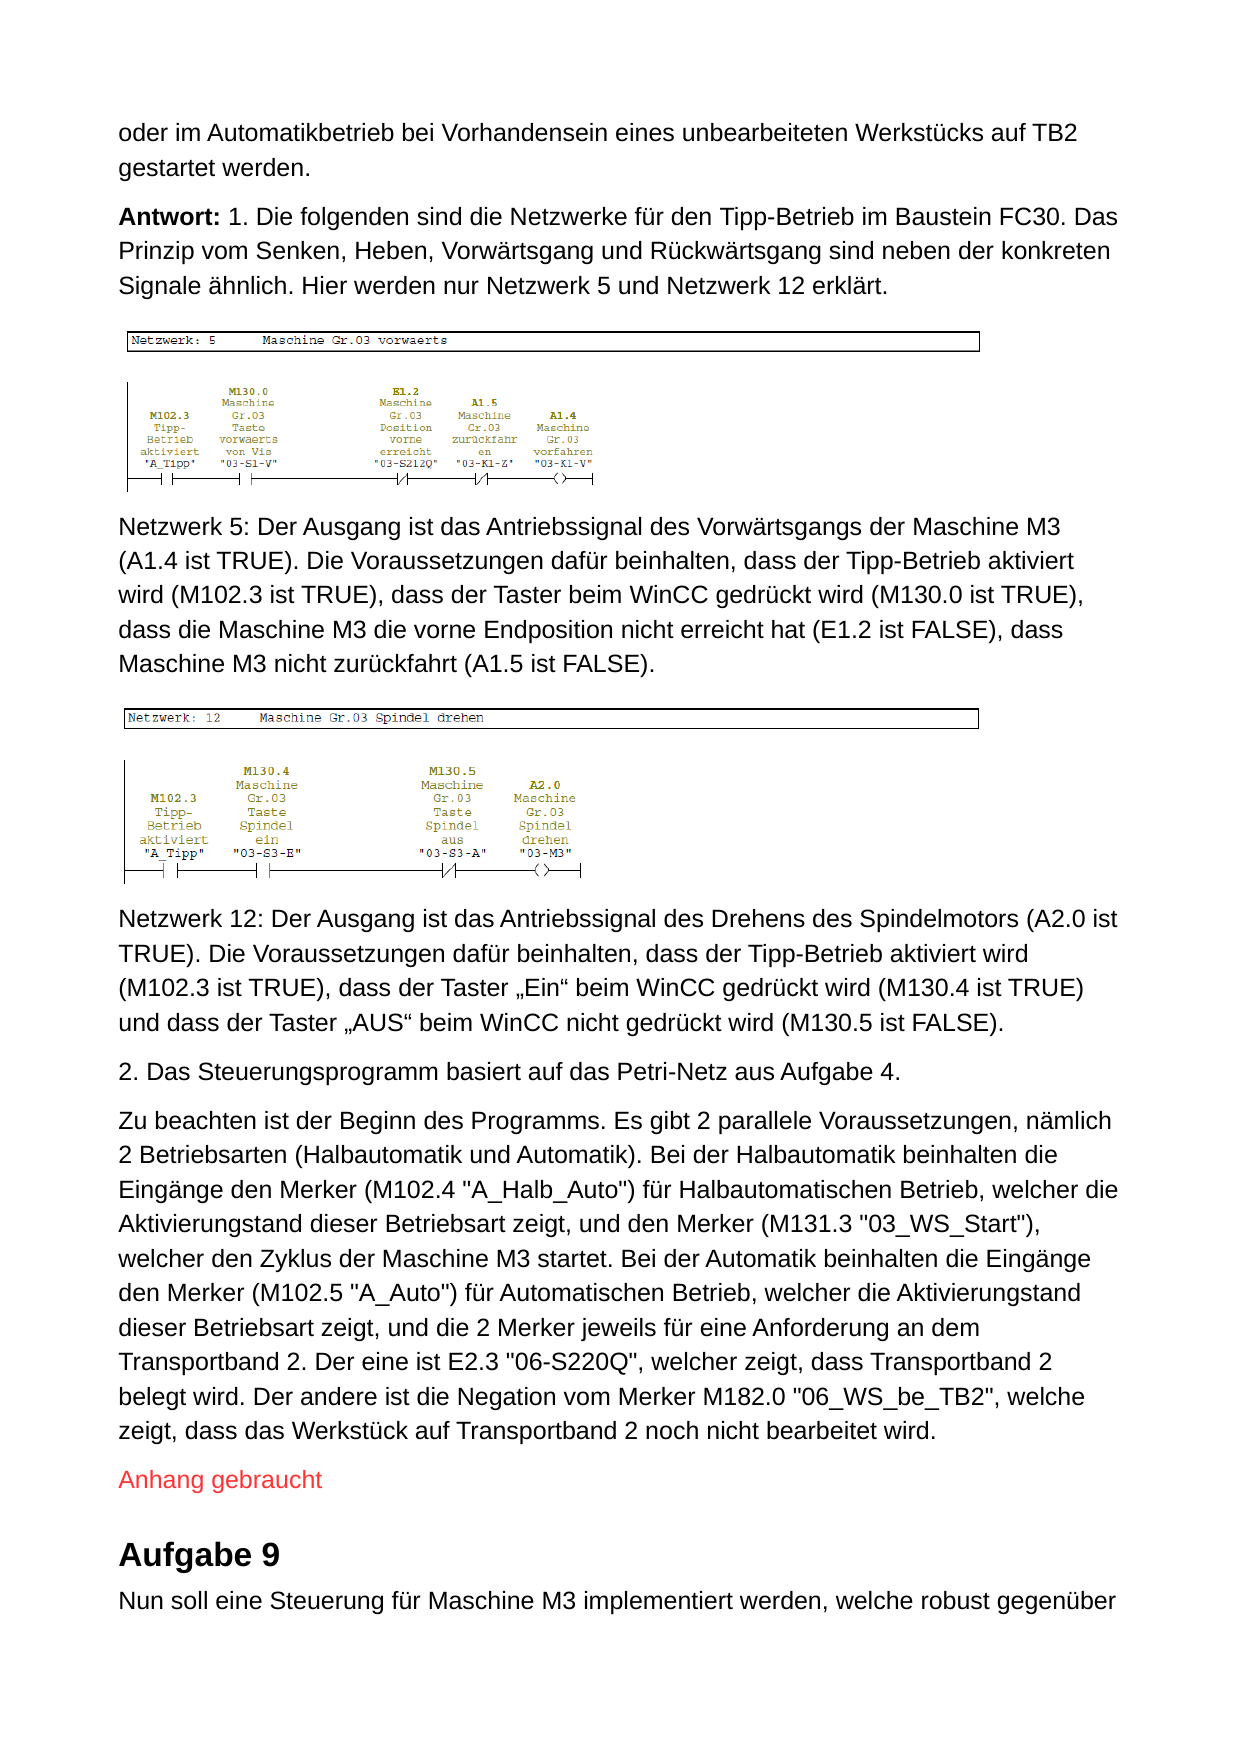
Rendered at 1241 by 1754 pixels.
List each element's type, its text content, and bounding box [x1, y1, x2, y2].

text Antwort: 1. Die folgenden sind die Netzwerke für den Tipp-Betrieb im Baustein FC30. Das Prinzip vom Senken, Heben, Vorwärtsgang und Rückwärtsgang sind neben der konkreten Signale ähnlich. Hier werden nur Netzwerk 5 und Netzwerk 12 erklärt. [118, 202, 1122, 299]
text Netzwerk 5: Der Ausgang ist das Antriebssignal des Vorwärtsgangs der Maschine M3 (A1.4 ist TRUE). Die Voraussetzungen dafür beinhalten, dass der Tipp-Betrieb aktiviert wird (M102.3 ist TRUE), dass der Taster beim WinCC gedrückt wird (M130.0 ist TRUE), dass die Maschine M3 die vorne Endposition nicht erreicht hat (E1.2 ist FALSE), dass Maschine M3 nicht zurückfahrt (A1.5 ist FALSE). [118, 512, 1122, 678]
text 2. Das Steuerungsprogramm basiert auf das Petri-Netz aus Aufgabe 4. [118, 1057, 1122, 1086]
text Netzwerk 12: Der Ausgang ist das Antriebssignal des Drehens des Spindelmotors (A2.0 ist TRUE). Die Voraussetzungen dafür beinhalten, dass der Tipp-Betrieb aktiviert wird (M102.3 ist TRUE), dass der Taster „Ein“ beim WinCC gedrückt wird (M130.4 ist TRUE) und dass der Taster „AUS“ beim WinCC nicht gedrückt wird (M130.5 ist FALSE). [118, 904, 1122, 1036]
text Anhang gebraucht [118, 1465, 1122, 1494]
text oder im Automatikbetrieb bei Vorhandensein eines unbearbeiteten Werkstücks auf TB2 gestartet werden. [118, 118, 1122, 181]
text Zu beachten ist der Beginn des Programms. Es gibt 2 parallele Voraussetzungen, nämlich 2 Betriebsarten (Halbautomatik und Automatik). Bei der Halbautomatik beinhalten die Eingänge den Merker (M102.4 "A_Halb_Auto") für Halbautomatischen Betrieb, welcher die Aktivierungstand dieser Betriebsart zeigt, und den Merker (M131.3 "03_WS_Start"), welcher den Zyklus der Maschine M3 startet. Bei der Automatik beinhalten die Eingänge den Merker (M102.5 "A_Auto") für Automatischen Betrieb, welcher die Aktivierungstand dieser Betriebsart zeigt, und die 2 Merker jeweils für eine Anforderung an dem Transportband 2. Der eine ist E2.3 "06-S220Q", welcher zeigt, dass Transportband 2 belegt wird. Der andere ist die Negation vom Merker M182.0 "06_WS_be_TB2", welche zeigt, dass das Werkstück auf Transportband 2 noch nicht bearbeitet wird. [118, 1106, 1122, 1445]
picture [118, 698, 984, 884]
picture [118, 319, 984, 492]
subtitle Aufgabe 9 [118, 1535, 1122, 1574]
text Nun soll eine Steuerung für Maschine M3 implementiert werden, welche robust gegenüber [118, 1586, 1122, 1615]
